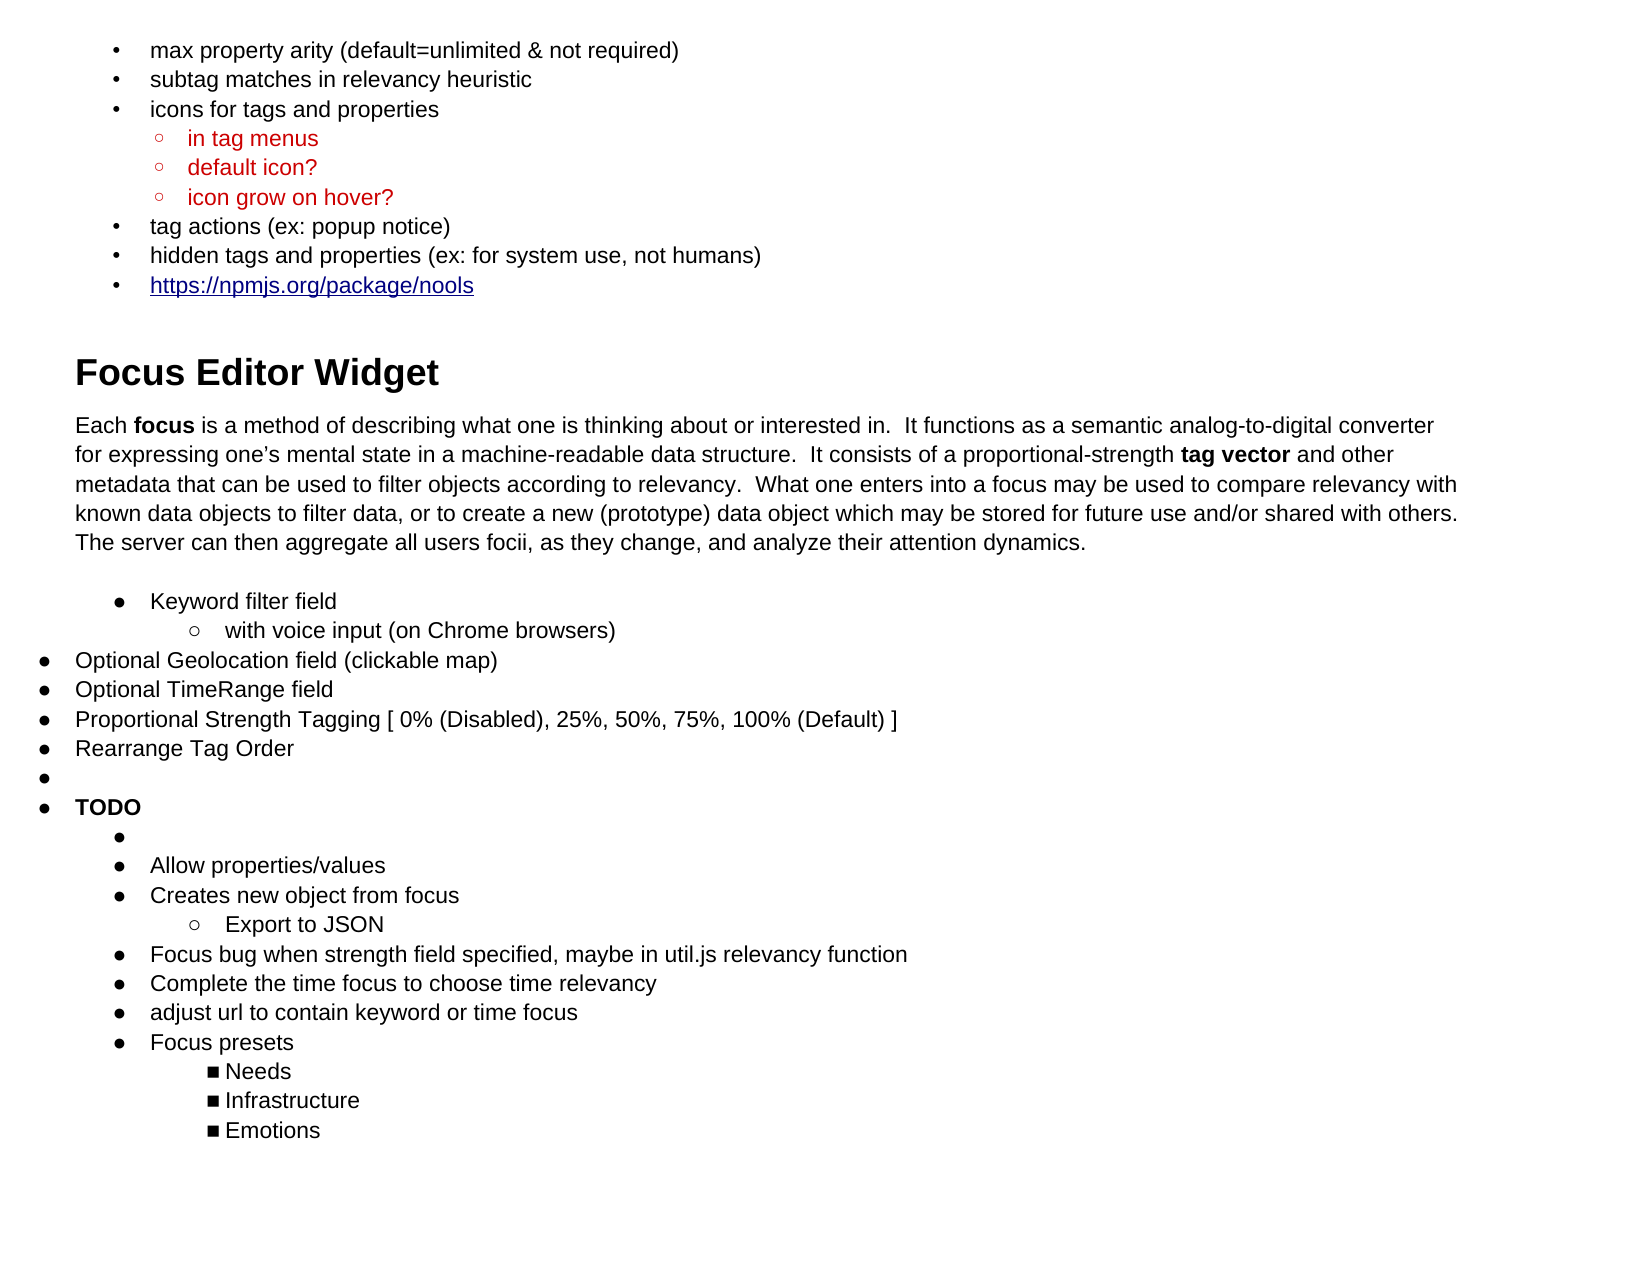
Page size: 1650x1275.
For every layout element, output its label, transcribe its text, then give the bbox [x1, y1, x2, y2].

list icon grow on hover? [150, 184, 1462, 210]
list in tag menus [150, 126, 1462, 151]
list Export to JSON [187, 912, 1462, 937]
list TODO [75, 794, 1462, 820]
list Rearrange Tag Order [75, 736, 1462, 761]
list max property arity (default=unlimited & not required) [112, 37, 1462, 63]
list with voice input (on Chrome browsers) [187, 618, 1462, 644]
list Optional TimeRange field [75, 677, 1462, 702]
list Emotions [206, 1117, 1462, 1143]
list Creates new object from focus [150, 882, 1462, 908]
list hidden tags and properties (ex: for system use, not humans) [112, 243, 1462, 269]
list icons for tags and properties [112, 96, 1462, 122]
list Focus presets [150, 1029, 1462, 1055]
list Infrastructure [206, 1088, 1462, 1114]
list https://npmjs.org/package/nools [112, 272, 1462, 298]
list Keyword filter field [150, 589, 1462, 614]
list default icon? [150, 155, 1462, 181]
list Focus bug when strength field specified, maybe in util.js relevancy function [150, 941, 1462, 967]
list Optional Geolocation field (clickable map) [75, 647, 1462, 673]
subtitle Focus Editor Widget [75, 352, 1462, 394]
list Complete the time focus to choose time relevancy [150, 971, 1462, 996]
list Needs [206, 1059, 1462, 1084]
list Allow properties/values [150, 853, 1462, 879]
list adjust url to contain keyword or time focus [150, 1000, 1462, 1026]
list subtag matches in relevancy heuristic [112, 67, 1462, 92]
list tag actions (ex: popup notice) [112, 214, 1462, 239]
list Proportional Strength Tagging [ 0% (Disabled), 25%, 50%, 75%, 100% (Default) ] [75, 706, 1462, 732]
list Each focus is a method of describing what one is thinking about or interested in. It functions as a semantic analog-to-digital converter for expressing one’s mental state in a machine-readable data structure. It consists of a proportional-strength tag vector and other metadata that can be used to filter objects according to relevancy. What one enters into a focus may be used to compare relevancy with known data objects to filter data, or to create a new (prototype) data object which may be stored for future use and/or shared with others. The server can then aggregate all users focii, as they change, and analyze their attention dynamics. [75, 412, 1462, 556]
